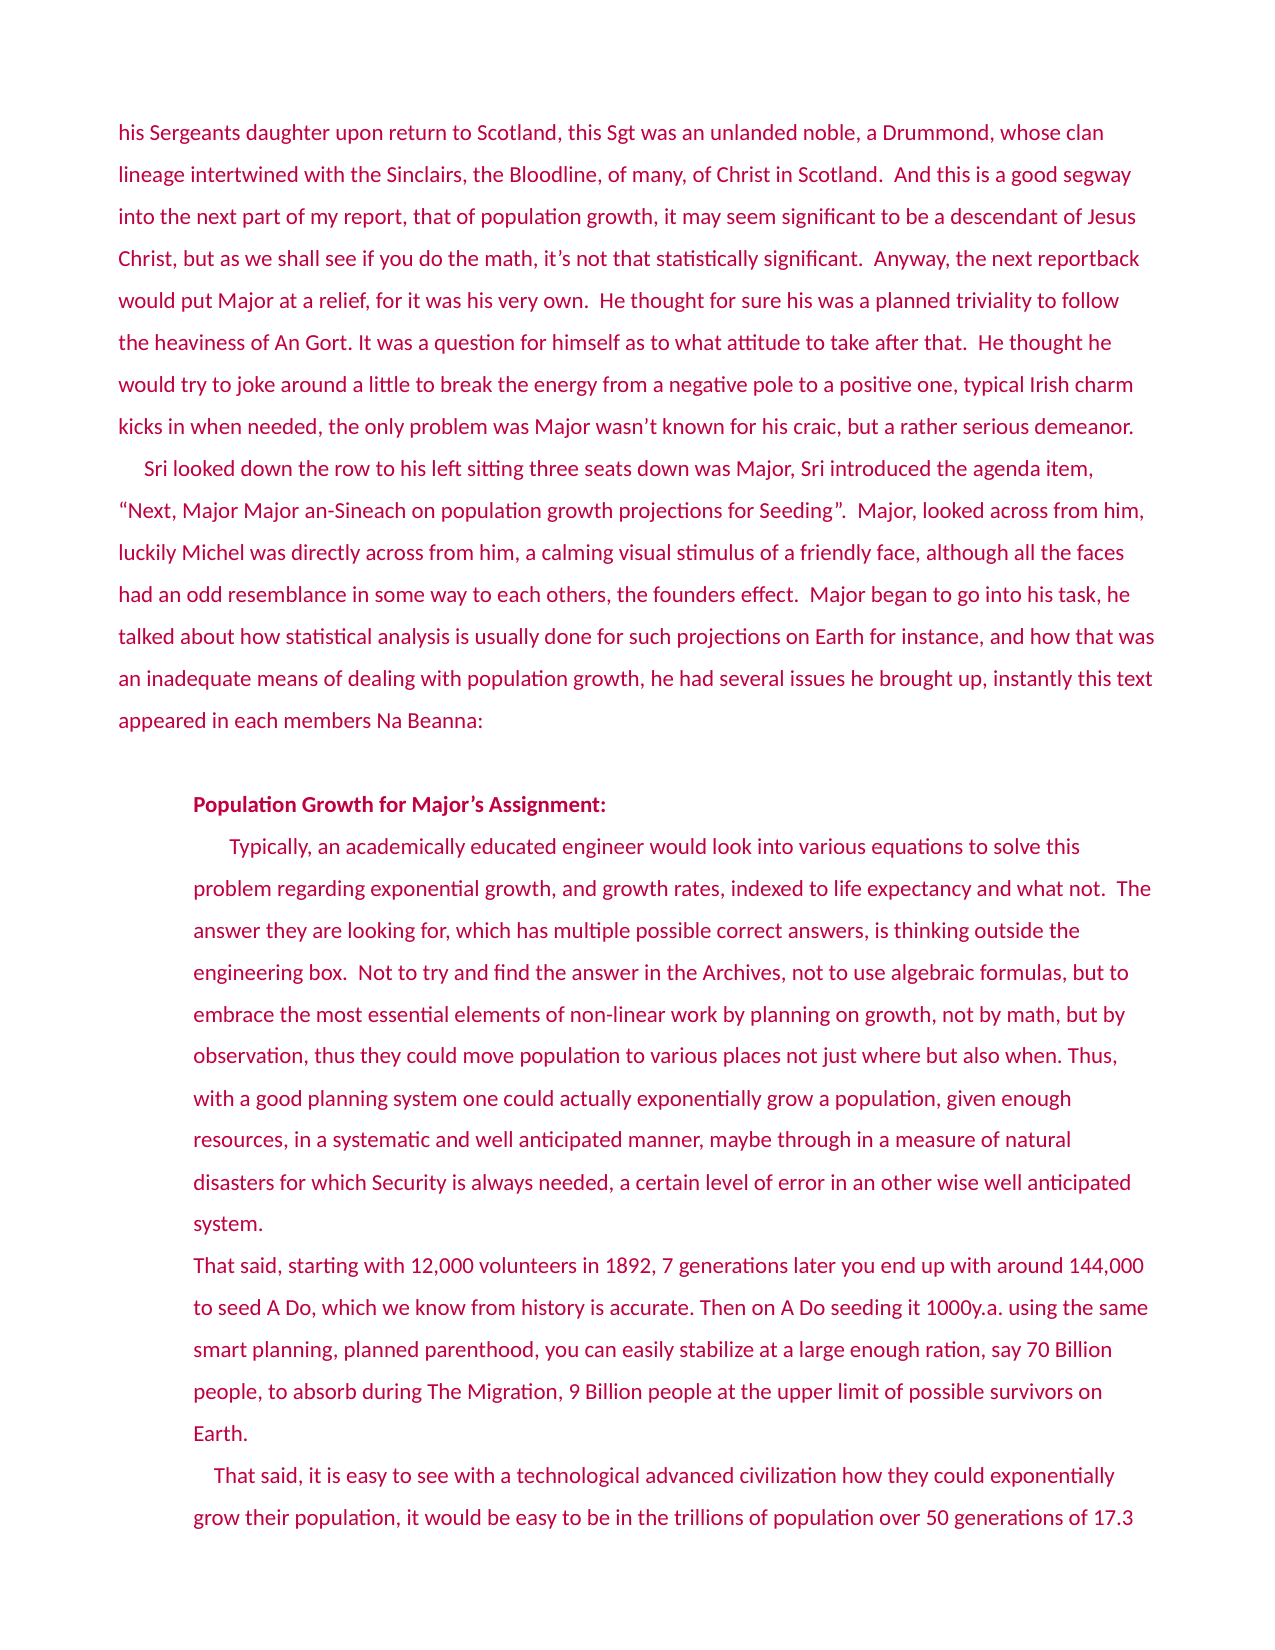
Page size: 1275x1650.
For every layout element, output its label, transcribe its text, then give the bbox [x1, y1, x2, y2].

text Typically, an academically educated engineer would look into various equations to solve this problem regarding exponential growth, and growth rates, indexed to life expectancy and what not. The answer they are looking for, which has multiple possible correct answers, is thinking outside the engineering box. Not to try and find the answer in the Archives, not to use algebraic formulas, but to embrace the most essential elements of non-linear work by planning on growth, not by math, but by observation, thus they could move population to various places not just where but also when. Thus, with a good planning system one could actually exponentially grow a population, given enough resources, in a systematic and well anticipated manner, maybe through in a measure of natural disasters for which Security is always needed, a certain level of error in an other wise well anticipated system. [193, 832, 1157, 1238]
text his Sergeants daughter upon return to Scotland, this Sgt was an unlanded noble, a Drummond, whose clan lineage intertwined with the Sinclairs, the Bloodline, of many, of Christ in Scotland. And this is a good segway into the next part of my report, that of population growth, it may seem significant to be a descendant of Jesus Christ, but as we shall see if you do the math, it’s not that statistically significant. Anyway, the next reportback would put Major at a relief, for it was his very own. He thought for sure his was a planned triviality to follow the heaviness of An Gort. It was a question for himself as to what attitude to take after that. He thought he would try to joke around a little to break the energy from a negative pole to a positive one, typical Irish charm kicks in when needed, the only problem was Major wasn’t known for his craic, but a rather serious demeanor. [118, 118, 1157, 440]
text Population Growth for Major’s Assignment: [193, 790, 1157, 818]
text That said, it is easy to see with a technological advanced civilization how they could exponentially grow their population, it would be easy to be in the trillions of population over 50 generations of 17.3 [193, 1461, 1157, 1531]
text Sri looked down the row to his left sitting three seats down was Major, Sri introduced the agenda item, “Next, Major Major an-Sineach on population growth projections for Seeding”. Major, looked across from him, luckily Michel was directly across from him, a calming visual stimulus of a friendly face, although all the faces had an odd resemblance in some way to each others, the founders effect. Major began to go into his task, he talked about how statistical analysis is usually done for such projections on Earth for instance, and how that was an inadequate means of dealing with population growth, he had several issues he brought up, instantly this text appeared in each members Na Beanna: [118, 454, 1157, 734]
text That said, starting with 12,000 volunteers in 1892, 7 generations later you end up with around 144,000 to seed A Do, which we know from history is accurate. Then on A Do seeding it 1000y.a. using the same smart planning, planned parenthood, you can easily stabilize at a large enough ration, say 70 Billion people, to absorb during The Migration, 9 Billion people at the upper limit of possible survivors on Earth. [193, 1252, 1157, 1447]
